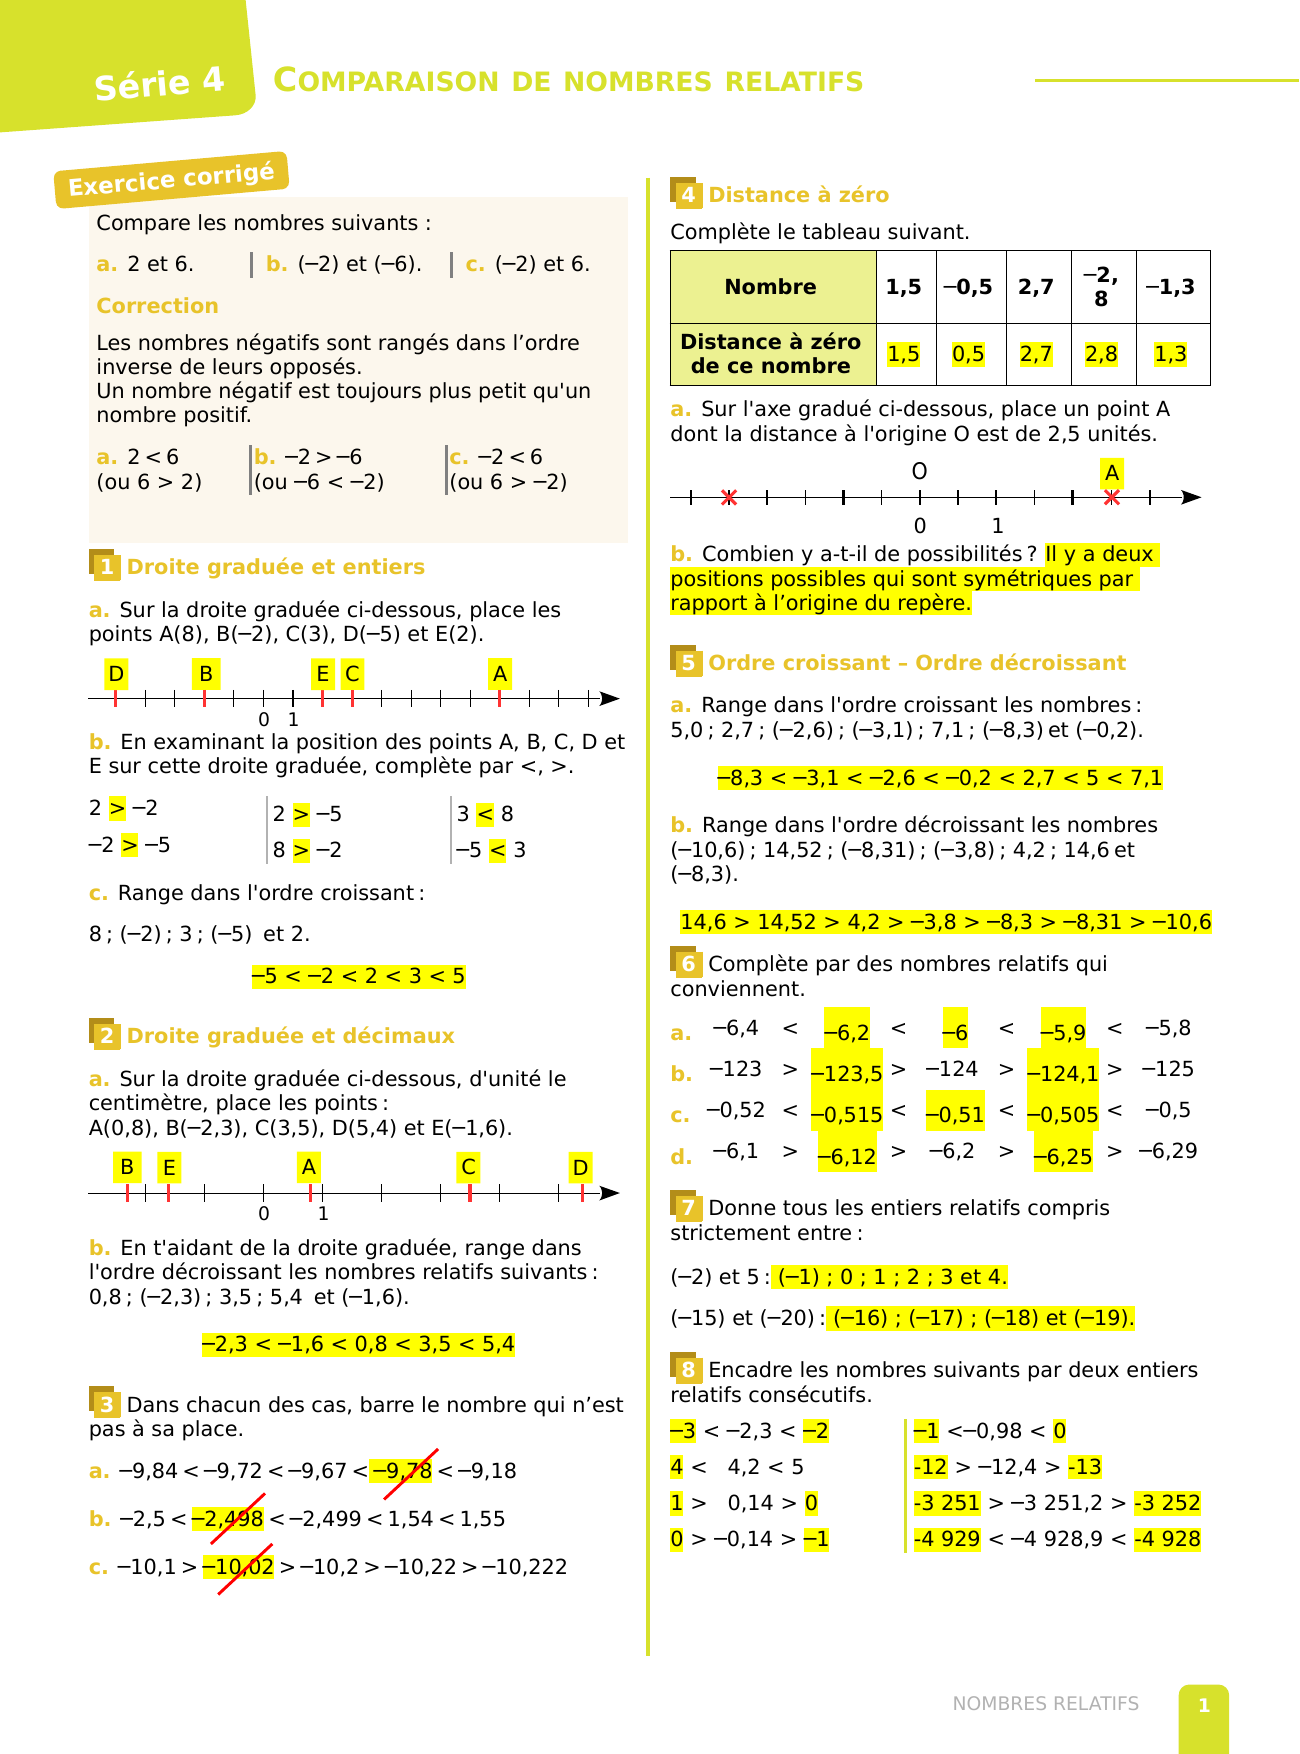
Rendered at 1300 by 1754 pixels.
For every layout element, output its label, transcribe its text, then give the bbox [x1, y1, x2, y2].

subtitle -4 929 < ─4 928,9 < -4 928 [913, 1527, 1205, 1552]
list ─2,5 < ─2,498 < ─2,499 < 1,54 < 1,55 [88, 1507, 247, 1531]
table_cell [670, 1048, 700, 1090]
table_cell ─125 [1133, 1048, 1211, 1090]
list 2 < 6 (ou 6 > 2) [96, 445, 247, 494]
table_header ─5,9 [1024, 1007, 1102, 1048]
table_cell 0,5 [937, 324, 1006, 385]
table_cell < [1103, 1090, 1132, 1131]
list 14,6 > 14,52 > 4,2 > ─3,8 > ─8,3 > ─8,31 > ─10,6 [670, 910, 1222, 934]
subtitle ─1 <─0,98 < 0 [913, 1419, 1205, 1443]
table_cell > [778, 1131, 808, 1172]
subtitle 8 > ─2 [272, 838, 439, 863]
list Sur la droite graduée ci-dessous, d'unité le centimètre, place les points : A(0,8), B(─2,3), C(3,5), D(5,4) et E(─1,6). [88, 1067, 629, 1140]
subtitle 8 ; (─2) ; 3 ; (─5) et 2. [88, 922, 623, 947]
list ─2,3 < ─1,6 < 0,8 < 3,5 < 5,4 [88, 1332, 629, 1357]
table_header < [886, 1007, 916, 1048]
subtitle Droite graduée et décimaux [114, 1018, 629, 1049]
table_cell ─123 [700, 1048, 778, 1090]
table_cell Distance à zéro de ce nombre [671, 324, 876, 385]
table_cell ─0,515 [808, 1090, 886, 1131]
table_cell ─6,29 [1133, 1131, 1211, 1172]
table_cell < [994, 1090, 1024, 1131]
list 2 et 6. [96, 252, 236, 277]
subtitle 0 > ─0,14 > ─1 [670, 1527, 890, 1552]
table_header 2,7 [1007, 251, 1071, 323]
subtitle ─2 > ─5 [88, 833, 255, 857]
table_cell > [1103, 1048, 1132, 1090]
list En t'aidant de la droite graduée, range dans l'ordre décroissant les nombres relatifs suivants : 0,8 ; (─2,3) ; 3,5 ; 5,4 et (─1,6). [88, 1236, 629, 1309]
subtitle Complète par des nombres relatifs qui conviennent. [670, 946, 1211, 1001]
table_cell ─123,5 [808, 1048, 886, 1090]
subtitle Correction [96, 294, 615, 319]
table_cell > [886, 1131, 916, 1172]
list ─10,1 > ─10,02 > ─10,2 > ─10,22 > ─10,222 [239, 1555, 629, 1579]
table_cell > [994, 1048, 1024, 1090]
table_cell > [994, 1131, 1024, 1172]
text (─2) et 5 : (─1) ; 0 ; 1 ; 2 ; 3 et 4. [670, 1251, 1211, 1293]
table_cell ─0,52 [700, 1090, 778, 1131]
table_header ─1,3 [1137, 251, 1210, 323]
table_cell < [778, 1090, 808, 1131]
table_cell ─6,12 [808, 1131, 886, 1172]
table_header ─0,5 [937, 251, 1006, 323]
table_cell ─6,2 [916, 1131, 994, 1172]
subtitle Donne tous les entiers relatifs compris strictement entre : [670, 1190, 1211, 1245]
list ─5 < ─2 < 2 < 3 < 5 [88, 964, 629, 989]
table_header < [994, 1007, 1024, 1048]
subtitle 2 > ─2 [88, 796, 255, 821]
subtitle Encadre les nombres suivants par deux entiers relatifs consécutifs. [670, 1352, 1211, 1407]
table_header Nombre [671, 251, 876, 323]
table_header ─6,4 [700, 1007, 778, 1048]
subtitle 4 < 4,2 < 5 [670, 1455, 890, 1479]
table_cell ─0,5 [1133, 1090, 1211, 1131]
table_cell [670, 1131, 700, 1172]
table_cell ─0,51 [916, 1090, 994, 1131]
table_cell 2,7 [1007, 324, 1071, 385]
table_cell ─6,25 [1024, 1131, 1102, 1172]
table_header [670, 1007, 700, 1048]
list Sur l'axe gradué ci-dessous, place un point A dont la distance à l'origine O est de 2,5 unités. [670, 397, 1211, 446]
table_header < [1103, 1007, 1132, 1048]
list ─9,84 < ─9,72 < ─9,67 < ─9,78 < ─9,18 [88, 1459, 424, 1483]
table_header ─5,8 [1133, 1007, 1211, 1048]
subtitle -12 > ─12,4 > -13 [948, 1455, 1068, 1479]
list (─2) et 6. [465, 252, 621, 277]
text (─15) et (─20) : (─16) ; (─17) ; (─18) et (─19). [670, 1293, 1211, 1334]
list ─2,5 < ─2,498 < ─2,499 < 1,54 < 1,55 [229, 1507, 629, 1531]
subtitle ─3 < ─2,3 < ─2 [670, 1419, 890, 1443]
subtitle Dans chacun des cas, barre le nombre qui n’est pas à sa place. [88, 1386, 629, 1442]
subtitle 2 > ─5 [272, 802, 439, 827]
table_cell 2,8 [1072, 324, 1136, 385]
table_cell [670, 1090, 700, 1131]
subtitle -3 251 > ─3 251,2 > -3 252 [981, 1491, 1134, 1516]
subtitle ─5 < 3 [456, 838, 623, 863]
table_cell > [778, 1048, 808, 1090]
list Range dans l'ordre croissant les nombres : 5,0 ; 2,7 ; (─2,6) ; (─3,1) ; 7,1 ; (─8,3) et (─0,2). [670, 693, 1211, 742]
subtitle Distance à zéro [696, 177, 1211, 208]
table_header 1,5 [877, 251, 936, 323]
list Range dans l'ordre croissant : [88, 881, 629, 905]
table_cell 1,5 [877, 324, 936, 385]
subtitle Ordre croissant – Ordre décroissant [696, 645, 1211, 676]
subtitle -12 > ─12,4 > -13 [1102, 1455, 1205, 1479]
table_cell > [886, 1048, 916, 1090]
table_cell < [886, 1090, 916, 1131]
list ─10,1 > ─10,02 > ─10,2 > ─10,22 > ─10,222 [88, 1555, 257, 1579]
list ─2 > ─6 (ou ─6 < ─2) [253, 445, 443, 494]
table_cell ─6,1 [700, 1131, 778, 1172]
subtitle Les nombres négatifs sont rangés dans l’ordre inverse de leurs opposés. Un nombre négatif est toujours plus petit qu'un nombre positif. [96, 331, 615, 428]
table_cell > [1103, 1131, 1132, 1172]
list Range dans l'ordre décroissant les nombres (─10,6) ; 14,52 ; (─8,31) ; (─3,8) ; 4,2 ; 14,6 et (─8,3). [670, 813, 1211, 886]
table_header ─6 [916, 1007, 994, 1048]
list ─9,84 < ─9,72 < ─9,67 < ─9,78 < ─9,18 [405, 1459, 629, 1483]
table_header ─6,2 [808, 1007, 886, 1048]
list En examinant la position des points A, B, C, D et E sur cette droite graduée, complète par <, >. [88, 730, 629, 779]
table_cell ─124 [916, 1048, 994, 1090]
list (─2) et (─6). [266, 252, 436, 277]
table_cell ─0,505 [1024, 1090, 1102, 1131]
table_cell ─124,1 [1024, 1048, 1102, 1090]
subtitle Droite graduée et entiers [88, 207, 629, 580]
table_header < [778, 1007, 808, 1048]
subtitle Complète le tableau suivant. [670, 220, 1205, 244]
table_header ─2,8 [1072, 251, 1136, 323]
subtitle 1 > 0,14 > 0 [670, 1491, 890, 1516]
subtitle 3 < 8 [456, 802, 623, 827]
list ─8,3 < ─3,1 < ─2,6 < ─0,2 < 2,7 < 5 < 7,1 [670, 766, 1211, 790]
list ─2 < 6 (ou 6 > ─2) [449, 445, 621, 494]
list Combien y a-t-il de possibilités ? Il y a deux positions possibles qui sont symétriques par rapport à l’origine du repère. [670, 542, 1211, 615]
subtitle Compare les nombres suivants : [96, 211, 615, 235]
list Sur la droite graduée ci-dessous, place les points A(8), B(─2), C(3), D(─5) et E(2). [88, 598, 629, 646]
table_cell 1,3 [1137, 324, 1210, 385]
